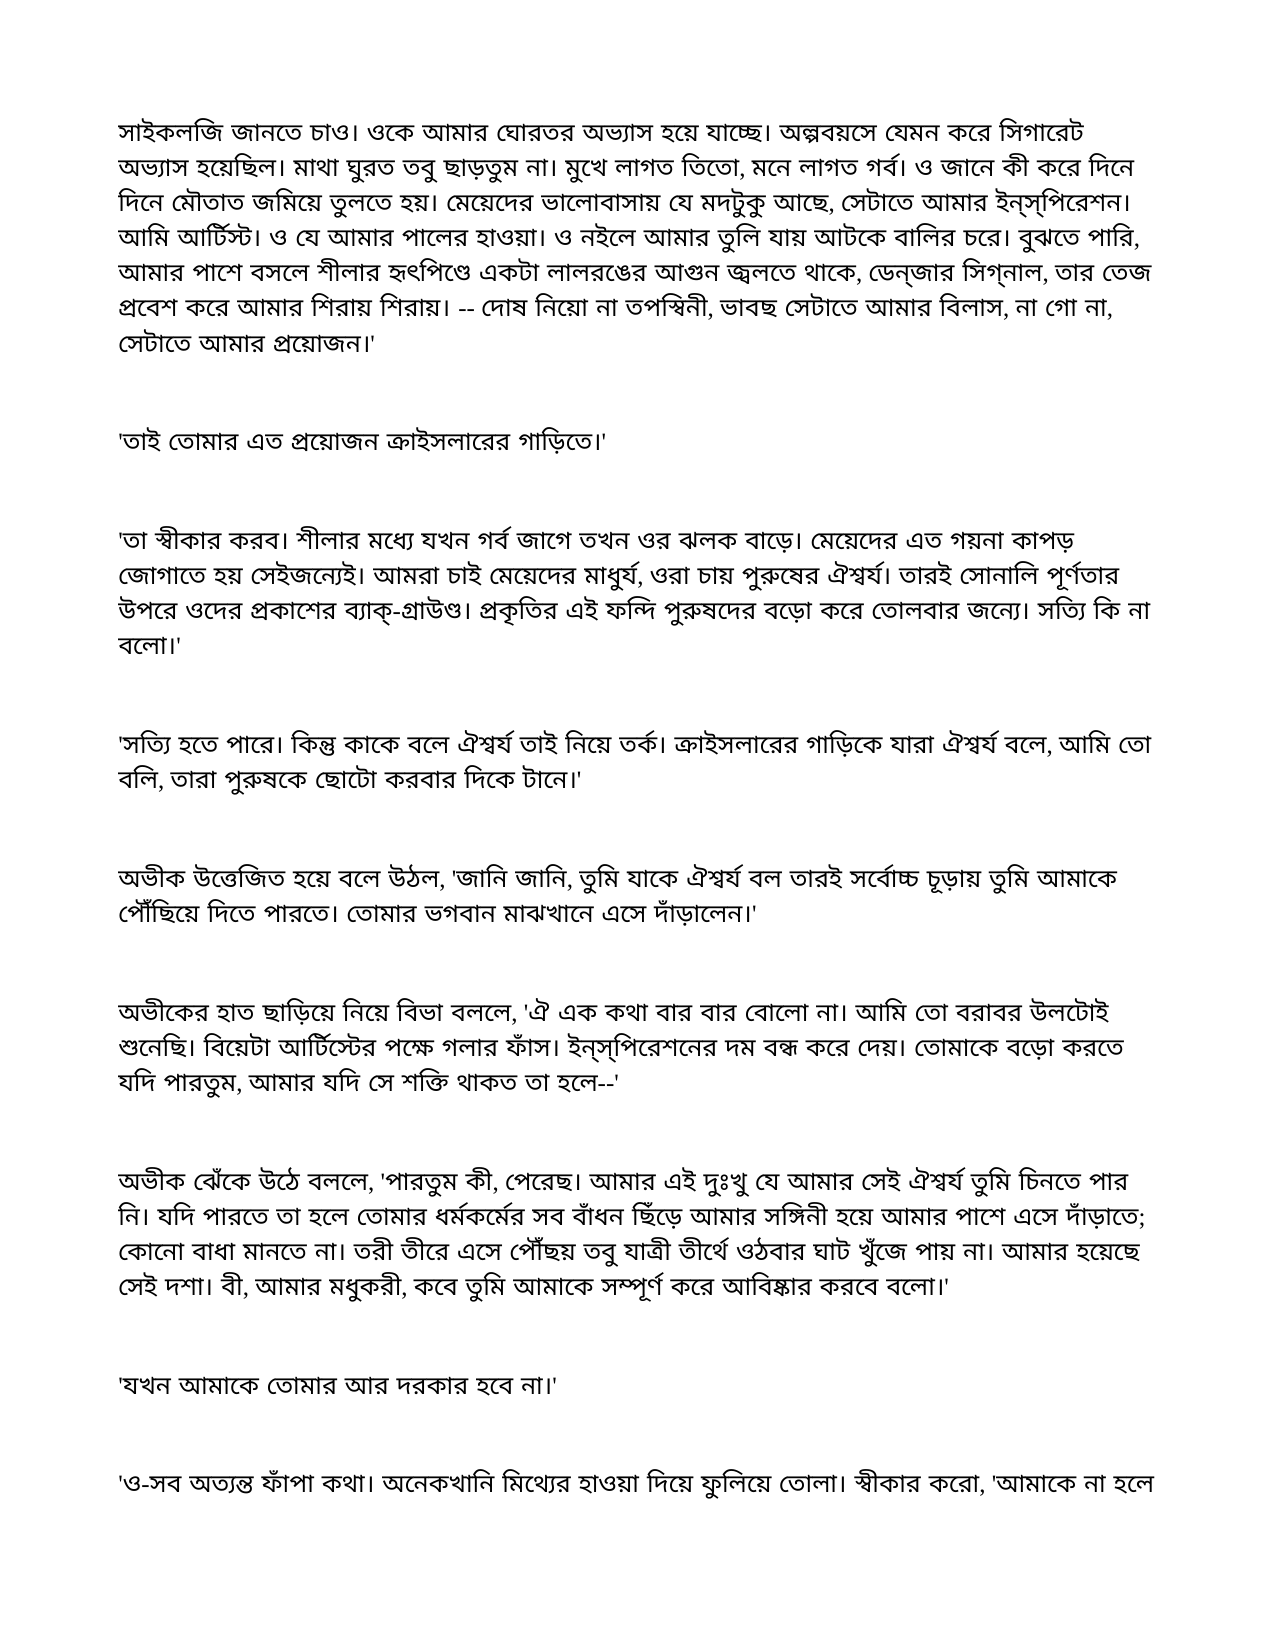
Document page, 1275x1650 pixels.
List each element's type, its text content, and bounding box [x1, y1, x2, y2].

text অভীকের হাত ছাড়িয়ে নিয়ে বিভা বললে, 'ঐ এক কথা বার বার বোলো না। আমি তো বরাবর উলটোই শুনেছি। বিয়েটা আর্টিস্টের পক্ষে গলার ফাঁস। ইন্‌স্‌পিরেশনের দম বন্ধ করে দেয়। তোমাকে বড়ো করতে যদি পারতুম, আমার যদি সে শক্তি থাকত তা হলে--' [118, 998, 1157, 1097]
text 'সত্যি হতে পারে। কিন্তু কাকে বলে ঐশ্বর্য তাই নিয়ে তর্ক। ক্রাইসলারের গাড়িকে যারা ঐশ্বর্য বলে, আমি তো বলি, তারা পুরুষকে ছোটো করবার দিকে টানে।' [118, 730, 1157, 794]
text 'ও-সব অত্যন্ত ফাঁপা কথা। অনেকখানি মিথ্যের হাওয়া দিয়ে ফুলিয়ে তোলা। স্বীকার করো, 'আমাকে না হলে নয়' ব'লে জেনেই উৎকণ্ঠিত তোমার সমস্ত দেহমন। সে কি আমার কাছে লুকোবে।' [118, 1469, 728, 1499]
text 'তা স্বীকার করব। শীলার মধ্যে যখন গর্ব জাগে তখন ওর ঝলক বাড়ে। মেয়েদের এত গয়না কাপড় জোগাতে হয় সেইজন্যেই। আমরা চাই মেয়েদের মাধুর্য, ওরা চায় পুরুষের ঐশ্বর্য। তারই সোনালি পূর্ণতার উপরে ওদের প্রকাশের ব্যাক্‌-গ্রাউণ্ড। প্রকৃতির এই ফন্দি পুরুষদের বড়ো করে তোলবার জন্যে। সত্যি কি না বলো।' [118, 526, 1157, 661]
text অভীক ঝেঁকে উঠে বললে, 'পারতুম কী, পেরেছ। আমার এই দুঃখু যে আমার সেই ঐশ্বর্য তুমি চিনতে পার নি। যদি পারতে তা হলে তোমার ধর্মকর্মের সব বাঁধন ছিঁড়ে আমার সঙ্গিনী হয়ে আমার পাশে এসে দাঁড়াতে; কোনো বাধা মানতে না। তরী তীরে এসে পৌঁছয় তবু যাত্রী তীর্থে ওঠবার ঘাট খুঁজে পায় না। আমার হয়েছে সেই দশা। বী, আমার মধুকরী, কবে তুমি আমাকে সম্পূর্ণ করে আবিষ্কার করবে বলো।' [118, 1167, 1157, 1301]
text 'তাই তোমার এত প্রয়োজন ক্রাইসলারের গাড়িতে।' [118, 427, 1157, 457]
text 'যখন আমাকে তোমার আর দরকার হবে না।' [118, 1371, 1157, 1400]
text অভীক উত্তেজিত হয়ে বলে উঠল, 'জানি জানি, তুমি যাকে ঐশ্বর্য বল তারই সর্বোচ্চ চূড়ায় তুমি আমাকে পৌঁছিয়ে দিতে পারতে। তোমার ভগবান মাঝখানে এসে দাঁড়ালেন।' [118, 864, 1157, 928]
text অভীক বললে, 'আমাকে তুমি মুখ ফুটে বলবে না, কিন্তু নিশ্চিত বুঝতে পারি, শীলার সম্বন্ধে তুমি আমার সাইকলজি জানতে চাও। ওকে আমার ঘোরতর অভ্যাস হয়ে যাচ্ছে। অল্পবয়সে যেমন করে সিগারেট অভ্যাস হয়েছিল। মাথা ঘুরত তবু ছাড়তুম না। মুখে লাগত তিতো, মনে লাগত গর্ব। ও জানে কী করে দিনে দিনে মৌতাত জমিয়ে তুলতে হয়। মেয়েদের ভালোবাসায় যে মদটুকু আছে, সেটাতে আমার ইন্‌স্‌পিরেশন। আমি আর্টিস্ট। ও যে আমার পালের হাওয়া। ও নইলে আমার তুলি যায় আটকে বালির চরে। বুঝতে পারি, আমার পাশে বসলে শীলার হৃৎপিণ্ডে একটা লালরঙের আগুন জ্বলতে থাকে, ডেন্‌জার সিগ্‌নাল, তার তেজ প্রবেশ করে আমার শিরায় শিরায়। -- দোষ নিয়ো না তপস্বিনী, ভাবছ সেটাতে আমার বিলাস, না গো না, সেটাতে আমার প্রয়োজন।' [118, 118, 1157, 358]
text 'ও-সব অত্যন্ত ফাঁপা কথা। অনেকখানি মিথ্যের হাওয়া দিয়ে ফুলিয়ে তোলা। স্বীকার করো, 'আমাকে না হলে নয়' ব'লে জেনেই উৎকণ্ঠিত তোমার সমস্ত দেহমন। সে কি আমার কাছে লুকোবে।' [705, 1469, 1157, 1499]
